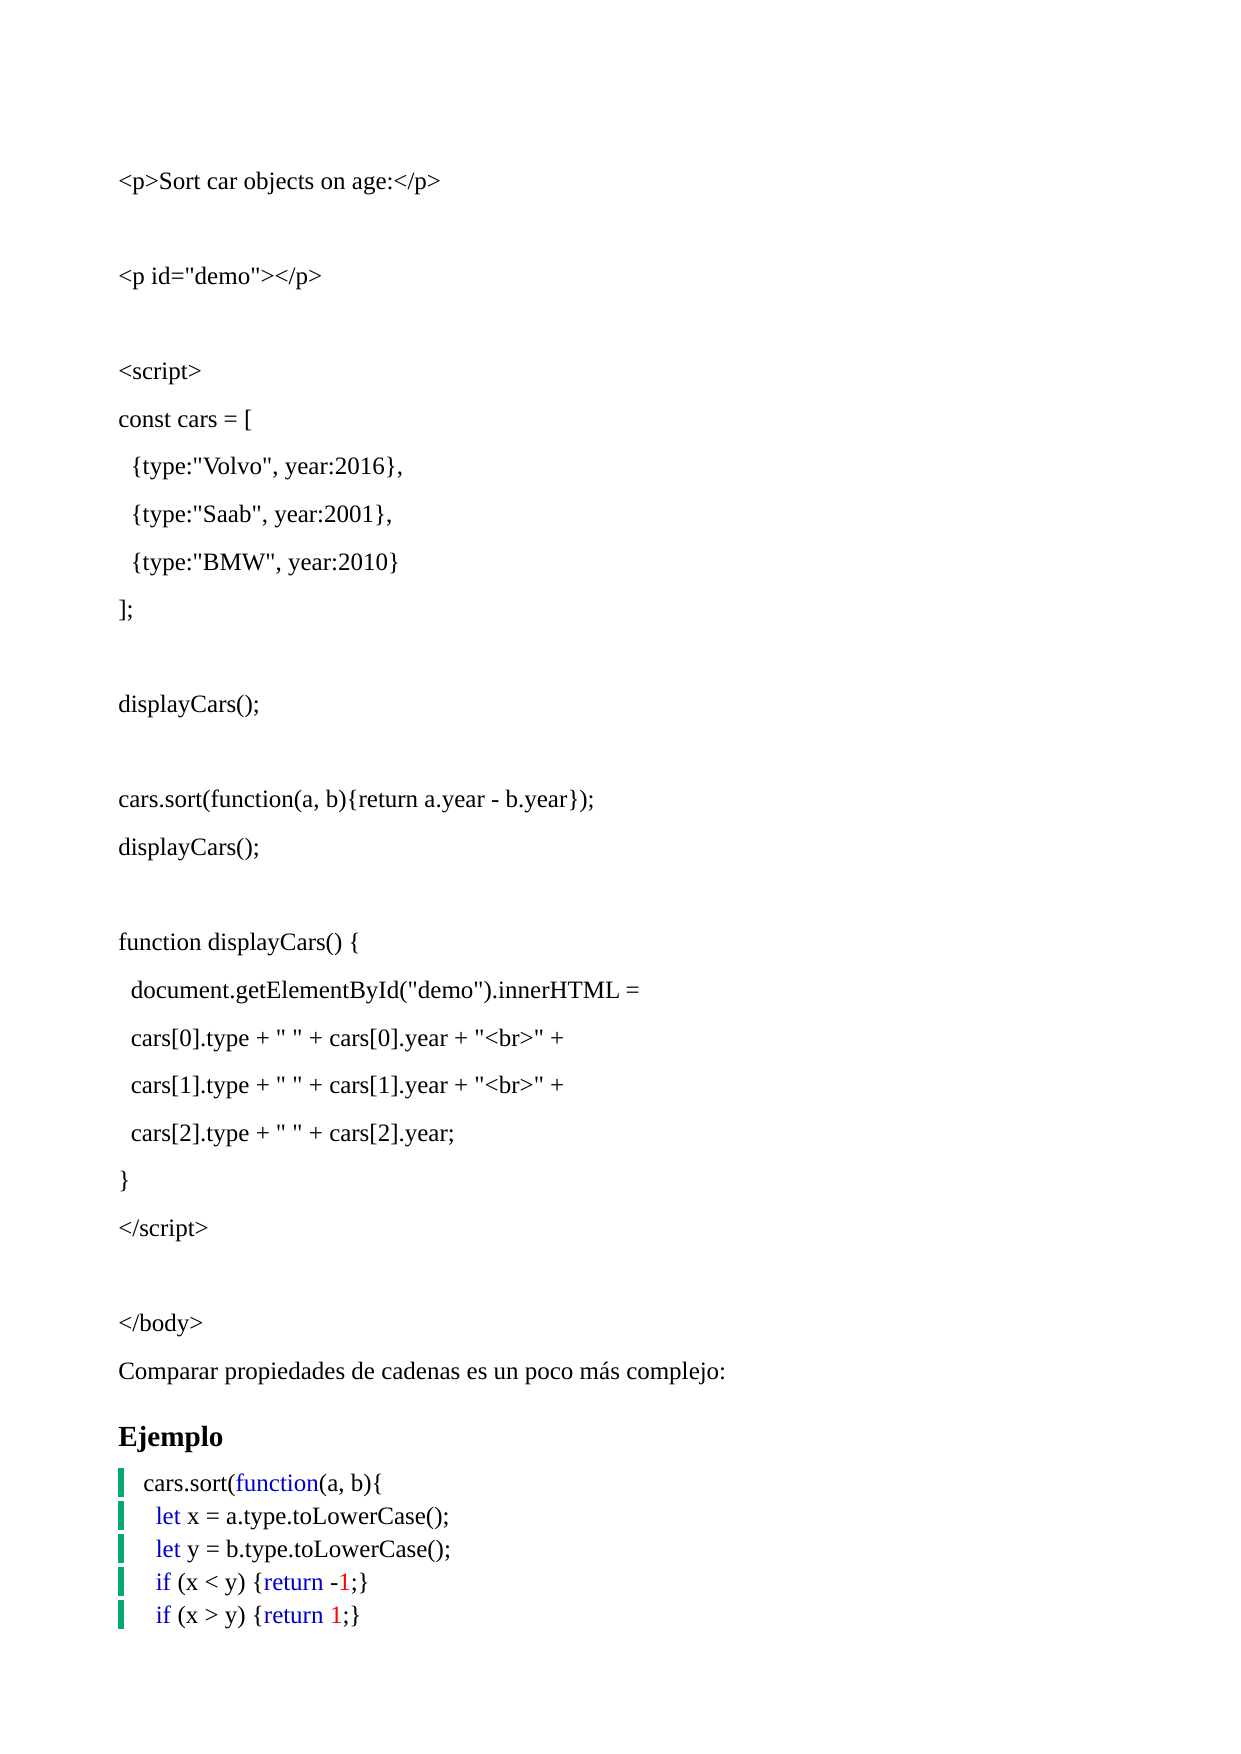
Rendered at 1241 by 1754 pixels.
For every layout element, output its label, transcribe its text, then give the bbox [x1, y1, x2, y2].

text {type:"Volvo", year:2016}, [118, 451, 1122, 480]
text displayCars(); [118, 832, 1122, 861]
text displayCars(); [118, 689, 1122, 718]
text } [118, 1165, 1122, 1194]
text cars[1].type + " " + cars[1].year + "<br>" + [118, 1070, 1122, 1099]
text cars[2].type + " " + cars[2].year; [118, 1118, 1122, 1147]
text function displayCars() { [118, 927, 1122, 956]
text <p id="demo"></p> [118, 261, 1122, 290]
text const cars = [ [118, 404, 1122, 432]
text </script> [118, 1213, 1122, 1242]
text <script> [118, 356, 1122, 385]
text cars.sort(function(a, b){ let x = a.type.toLowerCase(); let y = b.type.toLowerCase(); if (x < y) {return -1;} if (x > y) {return 1;} [118, 1468, 1122, 1629]
text {type:"Saab", year:2001}, [118, 499, 1122, 528]
text Comparar propiedades de cadenas es un poco más complejo: [118, 1356, 1122, 1384]
text document.getElementById("demo").innerHTML = [118, 975, 1122, 1004]
text cars.sort(function(a, b){return a.year - b.year}); [118, 784, 1122, 813]
text {type:"BMW", year:2010} [118, 547, 1122, 575]
text </body> [118, 1308, 1122, 1337]
text ]; [118, 594, 1122, 623]
text cars[0].type + " " + cars[0].year + "<br>" + [118, 1023, 1122, 1051]
text <p>Sort car objects on age:</p> [118, 166, 1122, 194]
subtitle Ejemplo [118, 1419, 1122, 1453]
